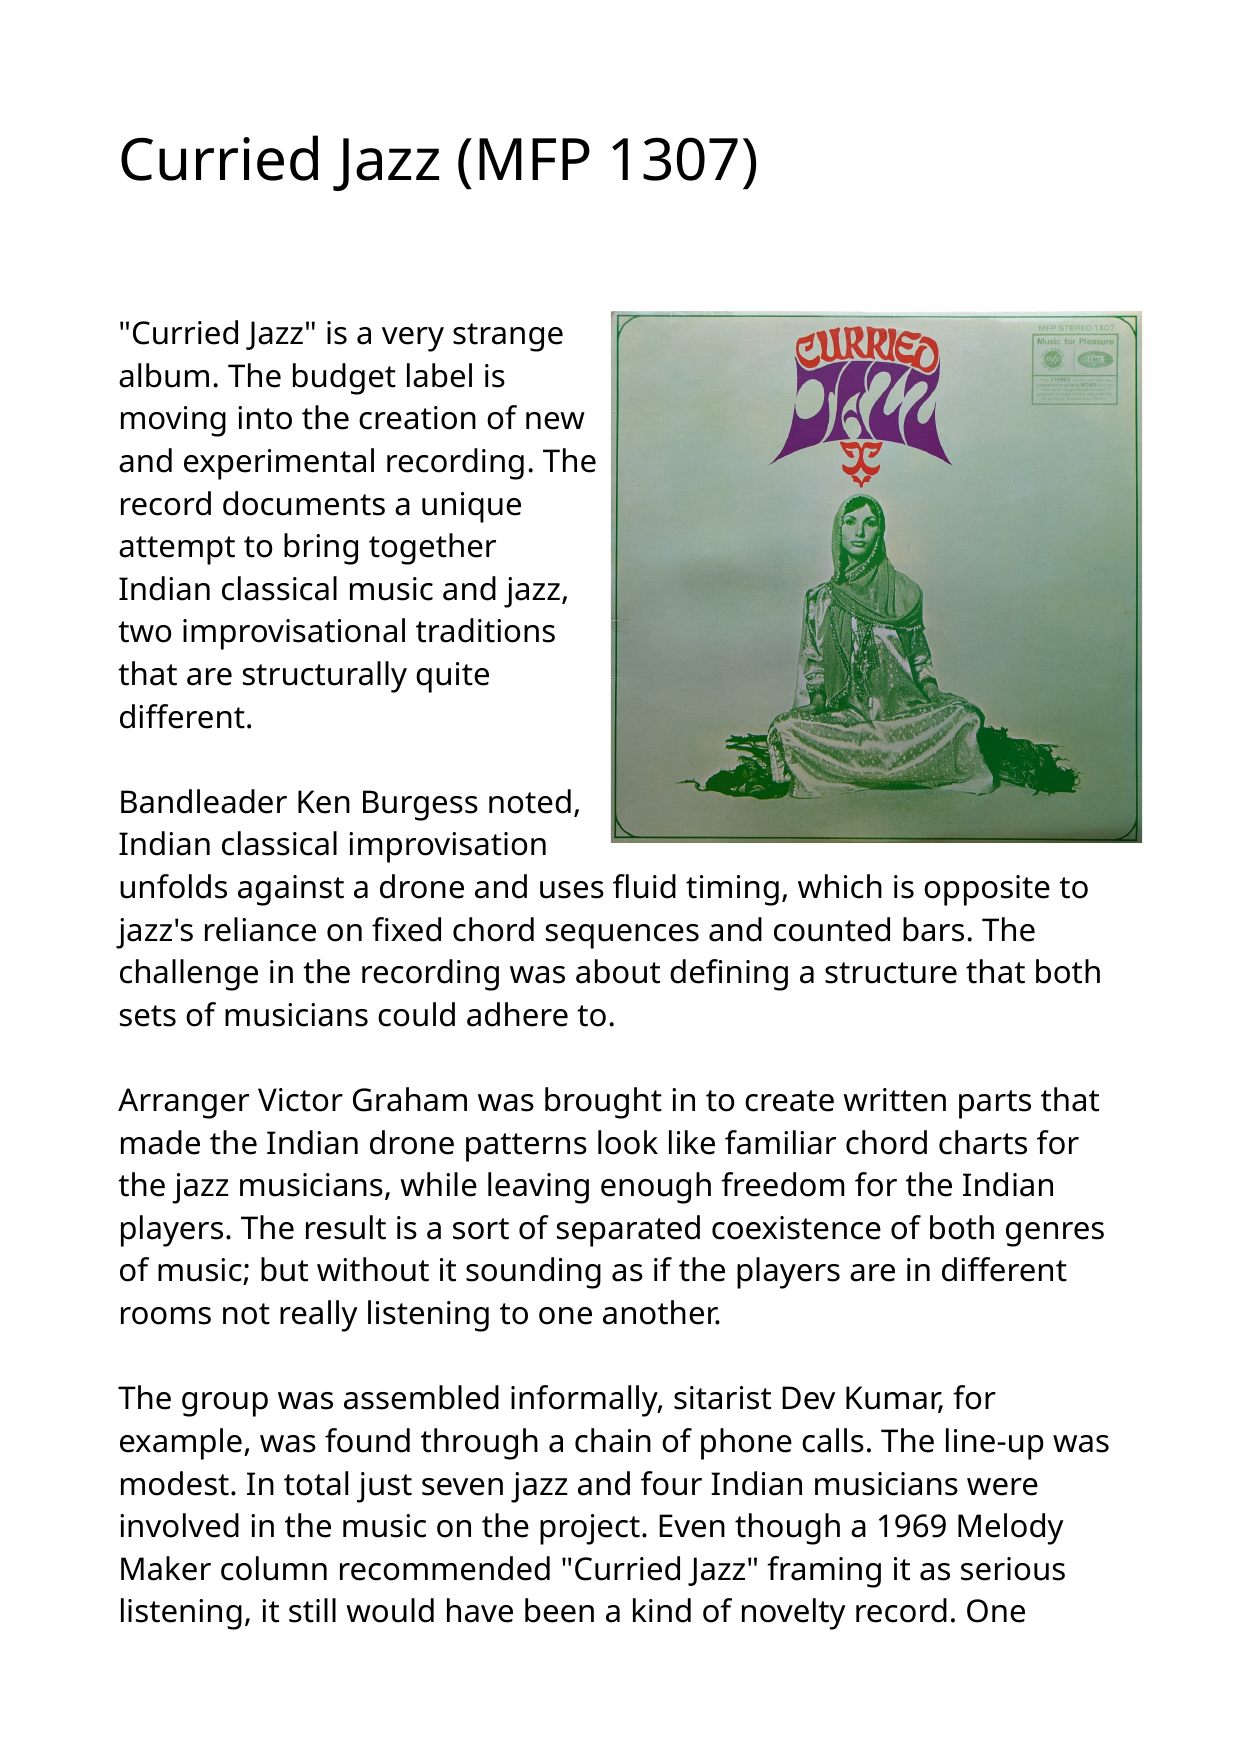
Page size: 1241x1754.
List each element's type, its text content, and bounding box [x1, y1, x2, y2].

text Bandleader Ken Burgess noted, Indian classical improvisation unfolds against a drone and uses fluid timing, which is opposite to jazz's reliance on fixed chord sequences and counted bars. The challenge in the recording was about defining a structure that both sets of musicians could adhere to. [118, 780, 1122, 1035]
text Curried Jazz (MFP 1307) [118, 118, 1122, 198]
picture [610, 311, 1143, 843]
text "Curried Jazz" is a very strange album. The budget label is moving into the creation of new and experimental recording. The record documents a unique attempt to bring together Indian classical music and jazz, two improvisational traditions that are structurally quite different. [118, 311, 610, 737]
text The group was assembled informally, sitarist Dev Kumar, for example, was found through a chain of phone calls. The line-up was modest. In total just seven jazz and four Indian musicians were involved in the music on the project. Even though a 1969 Melody Maker column recommended "Curried Jazz" framing it as serious listening, it still would have been a kind of novelty record. One [118, 1376, 1122, 1632]
text Arranger Victor Graham was brought in to create written parts that made the Indian drone patterns look like familiar chord charts for the jazz musicians, while leaving enough freedom for the Indian players. The result is a sort of separated coexistence of both genres of music; but without it sounding as if the players are in different rooms not really listening to one another. [118, 1078, 1122, 1334]
